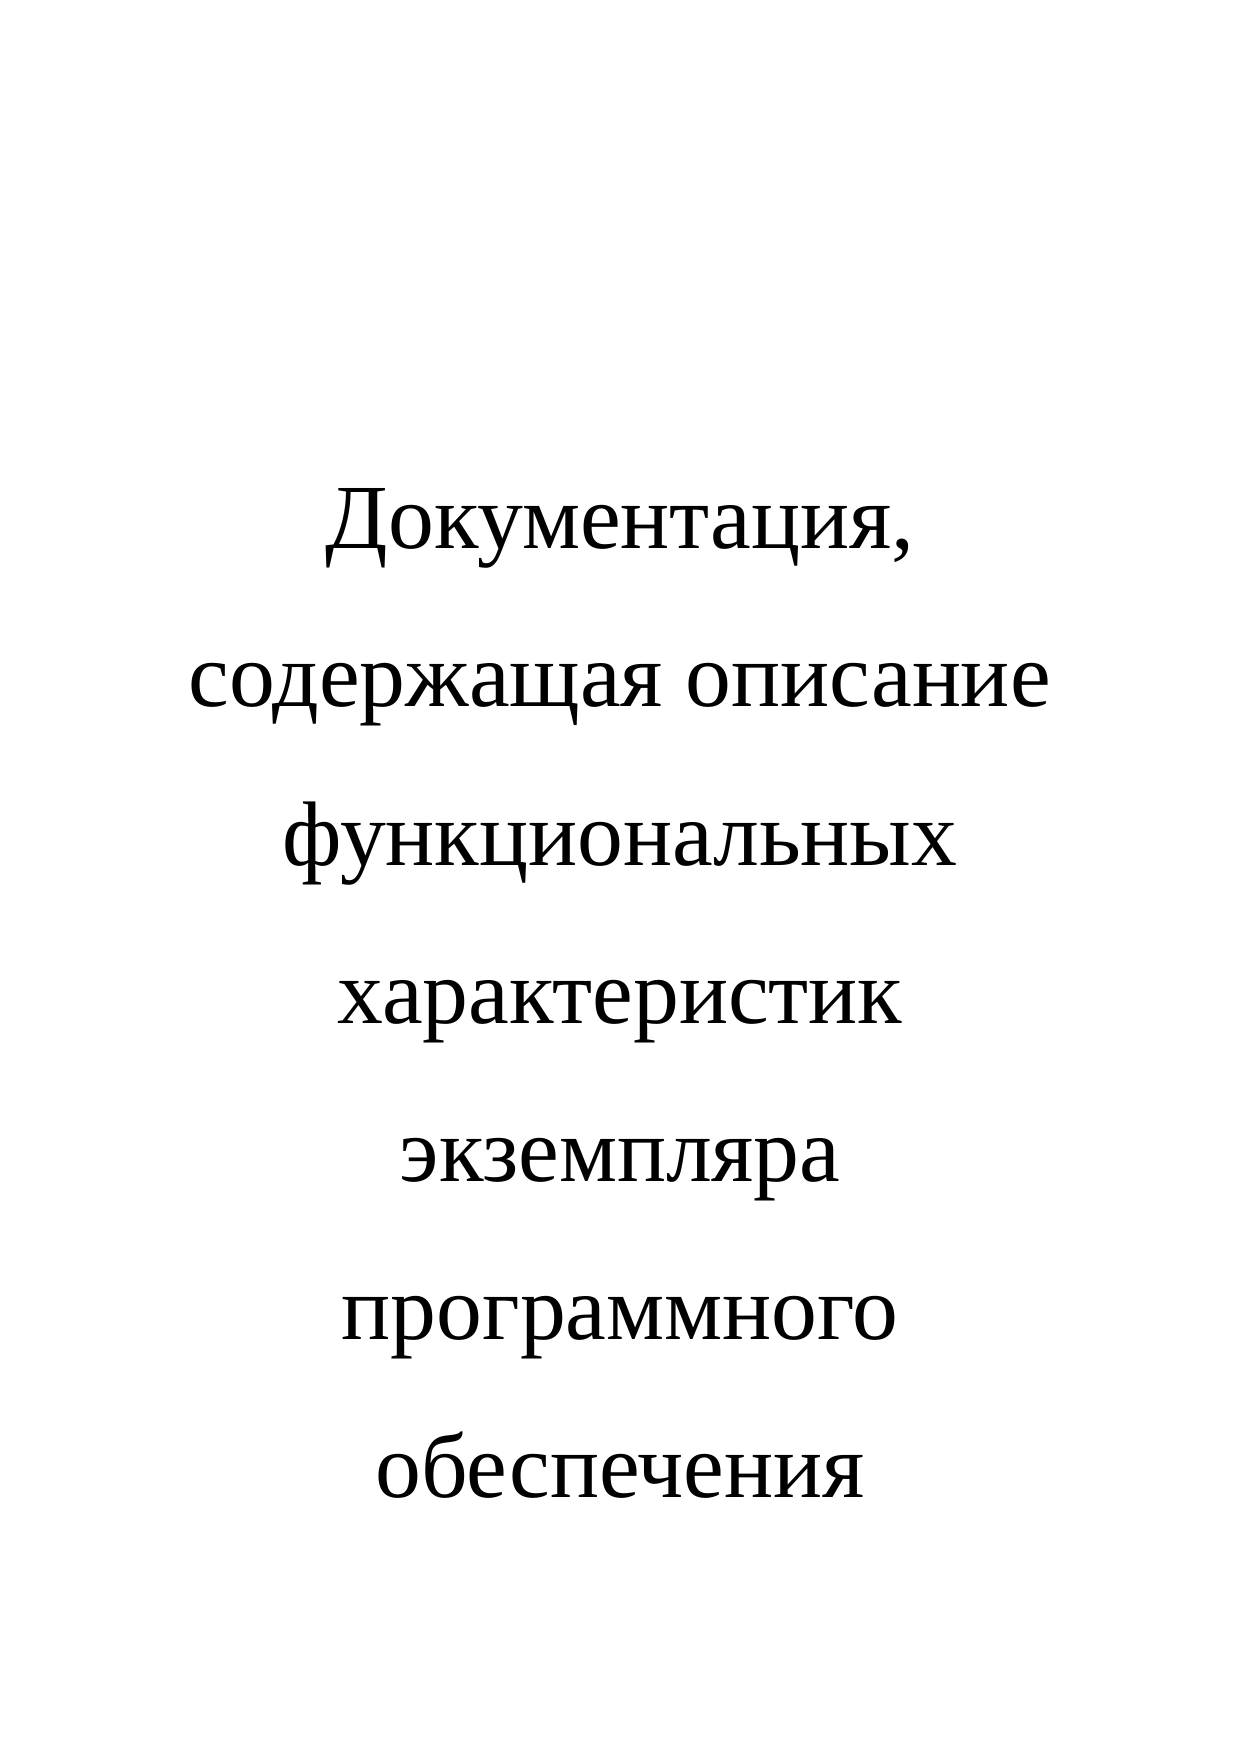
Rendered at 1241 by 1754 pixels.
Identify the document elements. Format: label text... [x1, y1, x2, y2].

text Документация, содержащая описание функциональных характеристик экземпляра программного обеспечения [118, 463, 1122, 1517]
